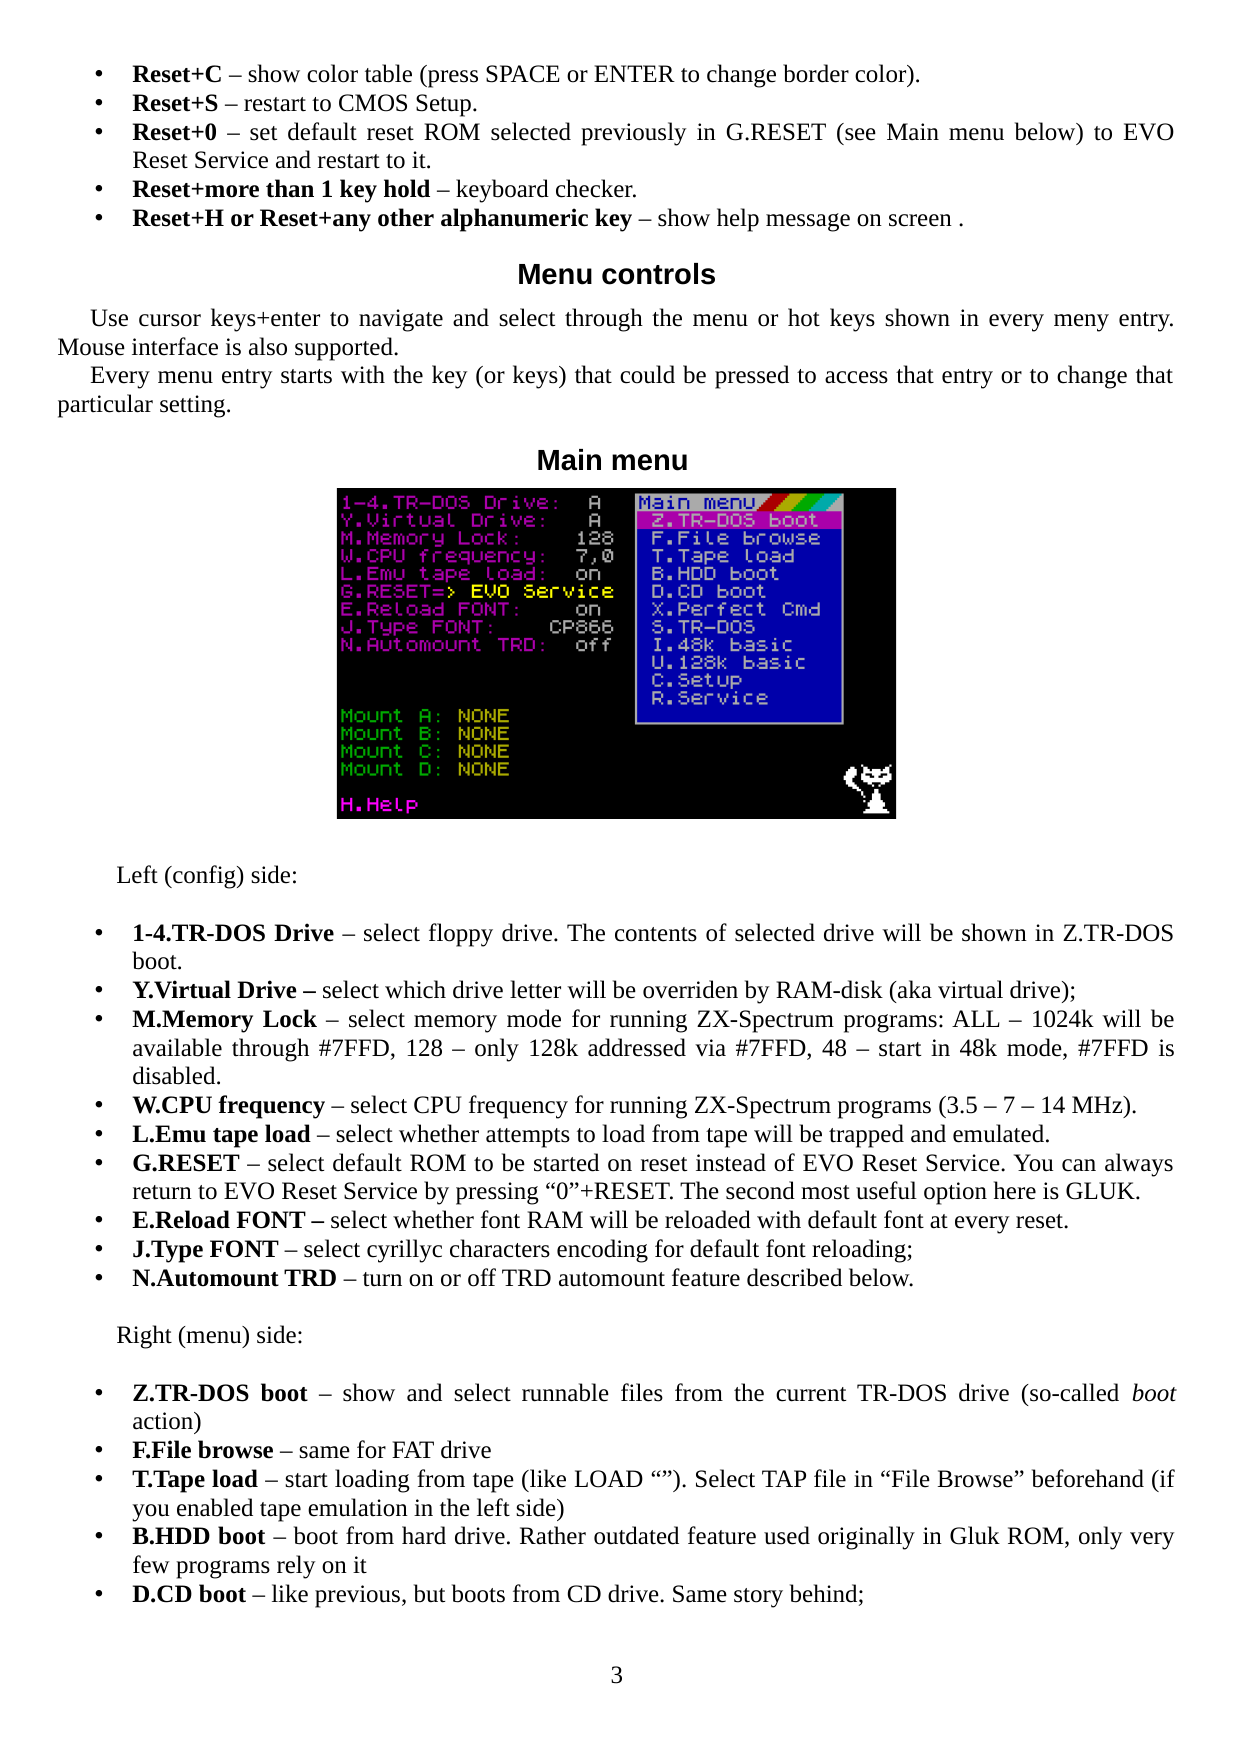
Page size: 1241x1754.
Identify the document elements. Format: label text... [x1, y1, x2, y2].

text Every menu entry starts with the key (or keys) that could be pressed to access that entry or to change that particular setting. [57, 360, 1176, 418]
list L.Emu tape load – select whether attempts to load from tape will be trapped and emulated. [94, 1119, 1176, 1148]
list D.CD boot – like previous, but boots from CD drive. Same story behind; [94, 1579, 1176, 1608]
list J.Type FONT – select cyrillyc characters encoding for default font reloading; [94, 1234, 1176, 1263]
list Reset+H or Reset+any other alphanumeric key – show help message on screen . [94, 203, 1176, 232]
list Y.Virtual Drive – select which drive letter will be overriden by RAM-disk (aka virtual drive); [94, 975, 1176, 1004]
list Reset+C – show color table (press SPACE or ENTER to change border color). [94, 59, 1176, 88]
list T.Tape load – start loading from tape (like LOAD “”). Select TAP file in “File Browse” beforehand (if you enabled tape emulation in the left side) [94, 1464, 1176, 1521]
list Reset+0 – set default reset ROM selected previously in G.RESET (see Main menu below) to EVO Reset Service and restart to it. [94, 117, 1176, 174]
list F.File browse – same for FAT drive [94, 1435, 1176, 1464]
text Left (config) side: [116, 860, 1176, 889]
list W.CPU frequency – select CPU frequency for running ZX-Spectrum programs (3.5 – 7 – 14 MHz). [94, 1090, 1176, 1119]
list Reset+more than 1 key hold – keyboard checker. [94, 174, 1176, 203]
list B.HDD boot – boot from hard drive. Rather outdated feature used originally in Gluk ROM, only very few programs rely on it [94, 1521, 1176, 1579]
list G.RESET – select default ROM to be started on reset instead of EVO Reset Service. You can always return to EVO Reset Service by pressing “0”+RESET. The second most useful option here is GLUK. [94, 1148, 1176, 1205]
list 1-4.TR-DOS Drive – select floppy drive. The contents of selected drive will be shown in Z.TR-DOS boot. [94, 918, 1176, 975]
list N.Automount TRD – turn on or off TRD automount feature described below. [94, 1263, 1176, 1291]
picture [336, 488, 897, 819]
list M.Memory Lock – select memory mode for running ZX-Spectrum programs: ALL – 1024k will be available through #7FFD, 128 – only 128k addressed via #7FFD, 48 – start in 48k mode, #7FFD is disabled. [94, 1004, 1176, 1090]
list Reset+S – restart to CMOS Setup. [94, 88, 1176, 117]
text Use cursor keys+enter to navigate and select through the menu or hot keys shown in every meny entry. Mouse interface is also supported. [57, 303, 1176, 360]
list E.Reload FONT – select whether font RAM will be reloaded with default font at every reset. [94, 1205, 1176, 1234]
text Right (menu) side: [116, 1320, 1176, 1349]
subtitle Menu controls [57, 257, 1176, 290]
list Z.TR-DOS boot – show and select runnable files from the current TR-DOS drive (so-called boot action) [94, 1378, 1176, 1435]
subtitle Main menu [57, 443, 1176, 476]
